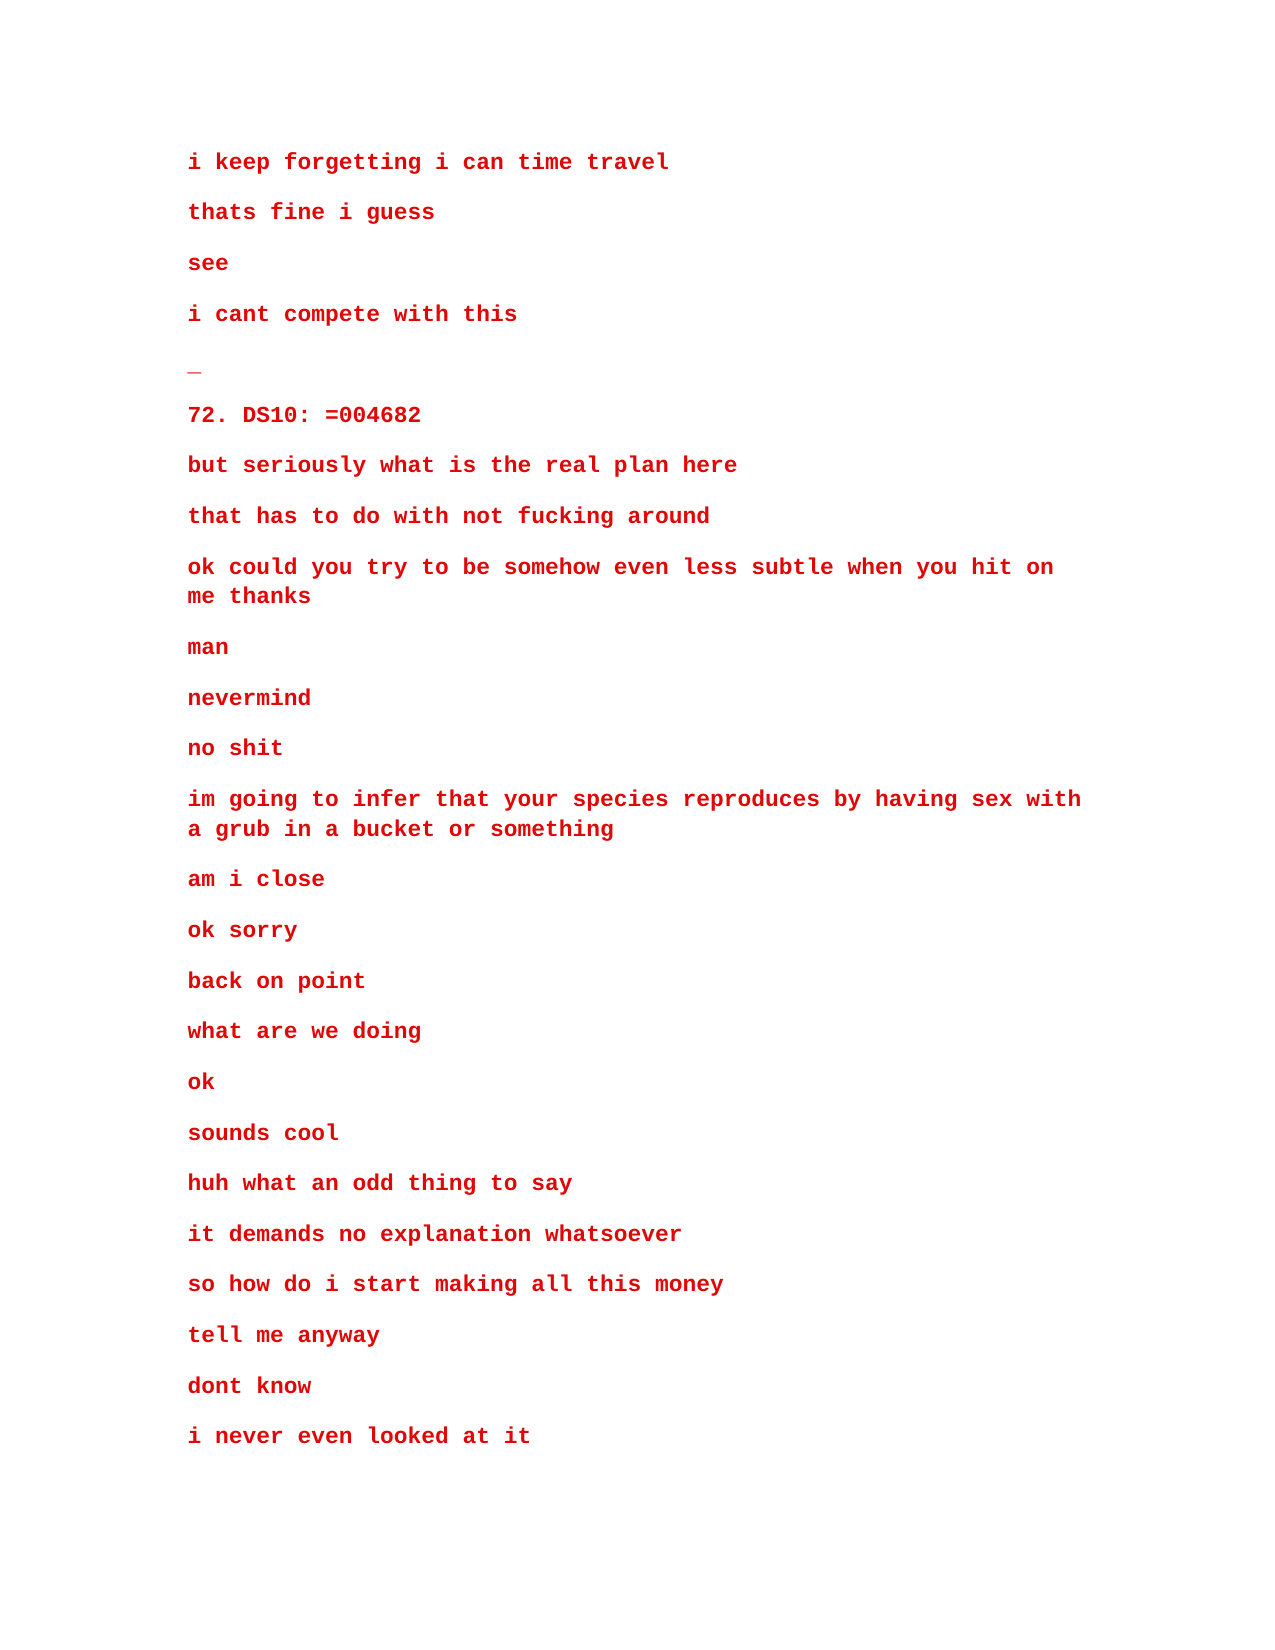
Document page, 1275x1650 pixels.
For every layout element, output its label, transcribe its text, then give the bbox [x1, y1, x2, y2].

text no shit [187, 737, 1087, 763]
text ok [187, 1070, 1087, 1096]
text what are we doing [187, 1019, 1087, 1046]
text i keep forgetting i can time travel [187, 150, 1087, 176]
text so how do i start making all this money [187, 1273, 1087, 1299]
text sounds cool [187, 1121, 1087, 1147]
text ok sorry [187, 918, 1087, 944]
text i cant compete with this [187, 302, 1087, 328]
text ok could you try to be somehow even less subtle when you hit on me thanks [187, 555, 1087, 611]
text man [187, 635, 1087, 661]
text tell me anyway [187, 1323, 1087, 1349]
text huh what an odd thing to say [187, 1171, 1087, 1197]
text it demands no explanation whatsoever [187, 1222, 1087, 1248]
text _ [187, 352, 1087, 378]
text i never even looked at it [187, 1424, 1087, 1451]
text thats fine i guess [187, 201, 1087, 227]
text nevermind [187, 686, 1087, 712]
text 72. DS10: =004682 [187, 403, 1087, 429]
text im going to infer that your species reproduces by having sex with a grub in a bucket or something [187, 787, 1087, 843]
text dont know [187, 1374, 1087, 1400]
text am i close [187, 868, 1087, 894]
text but seriously what is the real plan here [187, 454, 1087, 480]
text that has to do with not fucking around [187, 504, 1087, 530]
text back on point [187, 969, 1087, 995]
text see [187, 251, 1087, 277]
